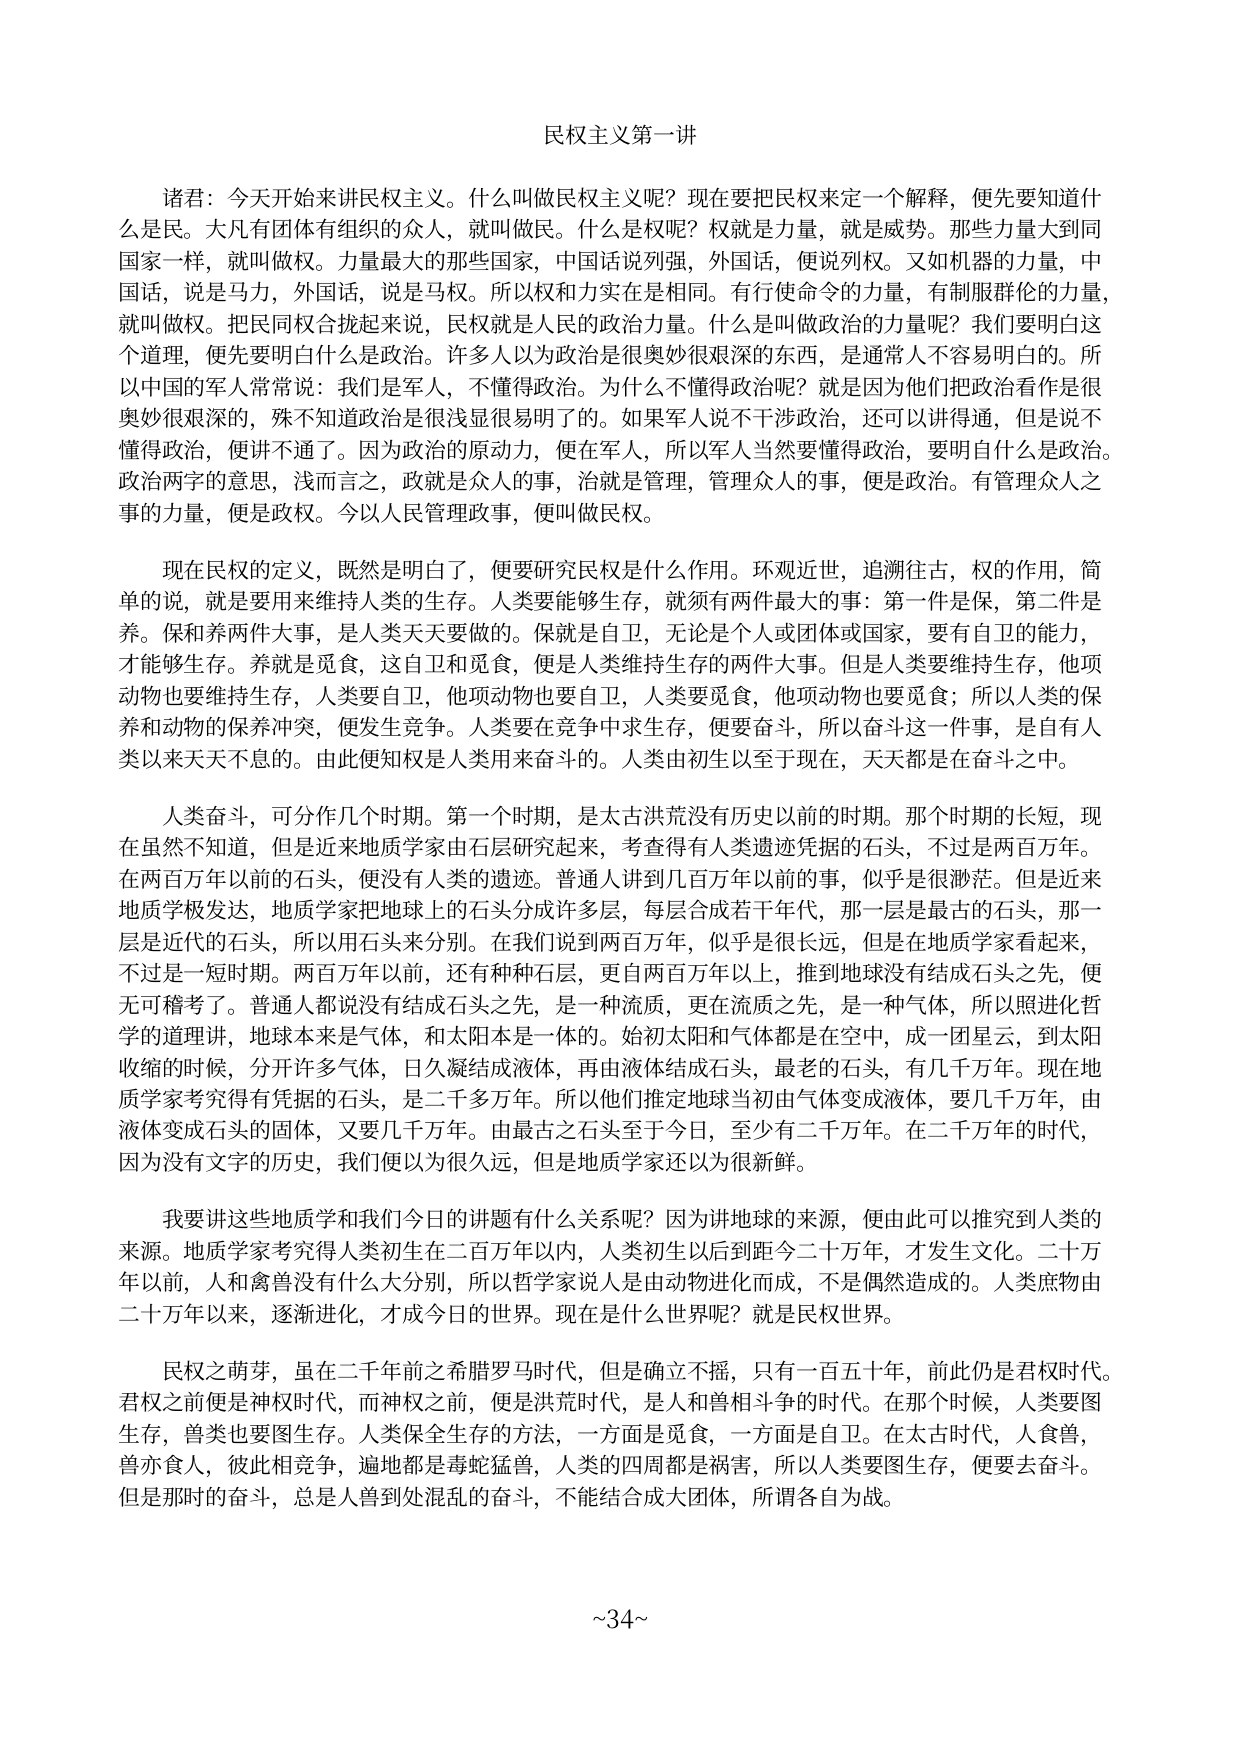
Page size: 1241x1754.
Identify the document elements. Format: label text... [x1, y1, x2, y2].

text 民权之萌芽，虽在二千年前之希腊罗马时代，但是确立不摇，只有一百五十年，前此仍是君权时代。君权之前便是神权时代，而神权之前，便是洪荒时代，是人和兽相斗争的时代。在那个时候，人类要图生存，兽类也要图生存。人类保全生存的方法，一方面是觅食，一方面是自卫。在太古时代，人食兽，兽亦食人，彼此相竞争，遍地都是毒蛇猛兽，人类的四周都是祸害，所以人类要图生存，便要去奋斗。但是那时的奋斗，总是人兽到处混乱的奋斗，不能结合成大团体，所谓各自为战。 [118, 1354, 1122, 1511]
text 人类奋斗，可分作几个时期。第一个时期，是太古洪荒没有历史以前的时期。那个时期的长短，现在虽然不知道，但是近来地质学家由石层研究起来，考查得有人类遗迹凭据的石头，不过是两百万年。在两百万年以前的石头，便没有人类的遗迹。普通人讲到几百万年以前的事，似乎是很渺茫。但是近来地质学极发达，地质学家把地球上的石头分成许多层，每层合成若干年代，那一层是最古的石头，那一层是近代的石头，所以用石头来分别。在我们说到两百万年，似乎是很长远，但是在地质学家看起来，不过是一短时期。两百万年以前，还有种种石层，更自两百万年以上，推到地球没有结成石头之先，便无可稽考了。普通人都说没有结成石头之先，是一种流质，更在流质之先，是一种气体，所以照进化哲学的道理讲，地球本来是气体，和太阳本是一体的。始初太阳和气体都是在空中，成一团星云，到太阳收缩的时候，分开许多气体，日久凝结成液体，再由液体结成石头，最老的石头，有几千万年。现在地质学家考究得有凭据的石头，是二千多万年。所以他们推定地球当初由气体变成液体，要几千万年，由液体变成石头的固体，又要几千万年。由最古之石头至于今日，至少有二千万年。在二千万年的时代，因为没有文字的历史，我们便以为很久远，但是地质学家还以为很新鲜。 [118, 799, 1122, 1177]
text 我要讲这些地质学和我们今日的讲题有什么关系呢？因为讲地球的来源，便由此可以推究到人类的来源。地质学家考究得人类初生在二百万年以内，人类初生以后到距今二十万年，才发生文化。二十万年以前，人和禽兽没有什么大分别，所以哲学家说人是由动物进化而成，不是偶然造成的。人类庶物由二十万年以来，逐渐进化，才成今日的世界。现在是什么世界呢？就是民权世界。 [118, 1202, 1122, 1328]
text 现在民权的定义，既然是明白了，便要研究民权是什么作用。环观近世，追溯往古，权的作用，简单的说，就是要用来维持人类的生存。人类要能够生存，就须有两件最大的事：第一件是保，第二件是养。保和养两件大事，是人类天天要做的。保就是自卫，无论是个人或团体或国家，要有自卫的能力，才能够生存。养就是觅食，这自卫和觅食，便是人类维持生存的两件大事。但是人类要维持生存，他项动物也要维持生存，人类要自卫，他项动物也要自卫，人类要觅食，他项动物也要觅食；所以人类的保养和动物的保养冲突，便发生竞争。人类要在竞争中求生存，便要奋斗，所以奋斗这一件事，是自有人类以来天天不息的。由此便知权是人类用来奋斗的。人类由初生以至于现在，天天都是在奋斗之中。 [118, 553, 1122, 773]
text 诸君：今天开始来讲民权主义。什么叫做民权主义呢？现在要把民权来定一个解释，便先要知道什么是民。大凡有团体有组织的众人，就叫做民。什么是权呢？权就是力量，就是威势。那些力量大到同国家一样，就叫做权。力量最大的那些国家，中国话说列强，外国话，便说列权。又如机器的力量，中国话，说是马力，外国话，说是马权。所以权和力实在是相同。有行使命令的力量，有制服群伦的力量，就叫做权。把民同权合拢起来说，民权就是人民的政治力量。什么是叫做政治的力量呢？我们要明白这个道理，便先要明白什么是政治。许多人以为政治是很奥妙很艰深的东西，是通常人不容易明白的。所以中国的军人常常说：我们是军人，不懂得政治。为什么不懂得政治呢？就是因为他们把政治看作是很奥妙很艰深的，殊不知道政治是很浅显很易明了的。如果军人说不干涉政治，还可以讲得通，但是说不懂得政治，便讲不通了。因为政治的原动力，便在军人，所以军人当然要懂得政治，要明自什么是政治。政治两字的意思，浅而言之，政就是众人的事，治就是管理，管理众人的事，便是政治。有管理众人之事的力量，便是政权。今以人民管理政事，便叫做民权。 [118, 181, 1122, 527]
